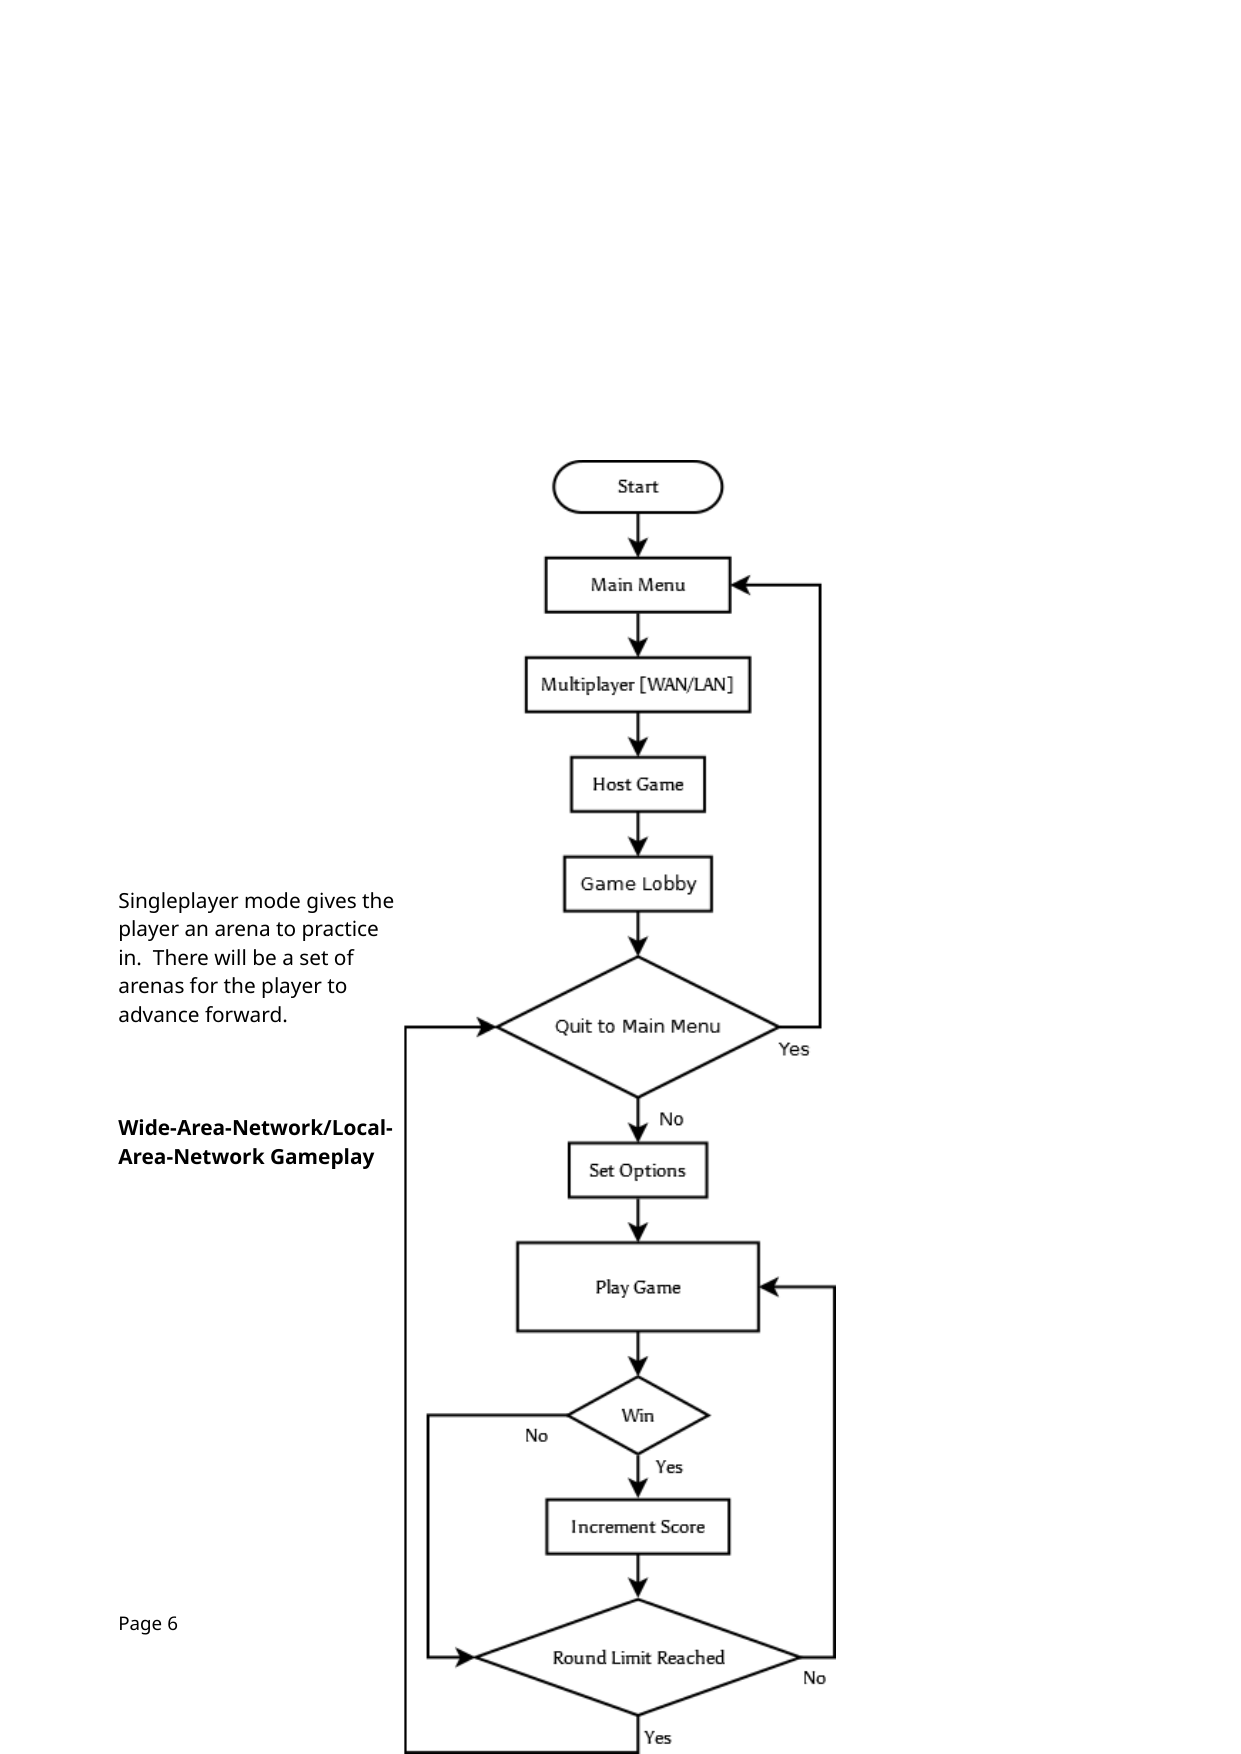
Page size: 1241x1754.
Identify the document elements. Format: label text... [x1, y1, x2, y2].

text [836, 1113, 1122, 1170]
text Wide-Area-Network/Local-Area-Network Gameplay [118, 1113, 404, 1170]
text [836, 886, 1122, 1028]
text Singleplayer mode gives the player an arena to practice in. There will be a set of arenas for the player to advance forward. [118, 886, 404, 1028]
picture [404, 460, 836, 1754]
